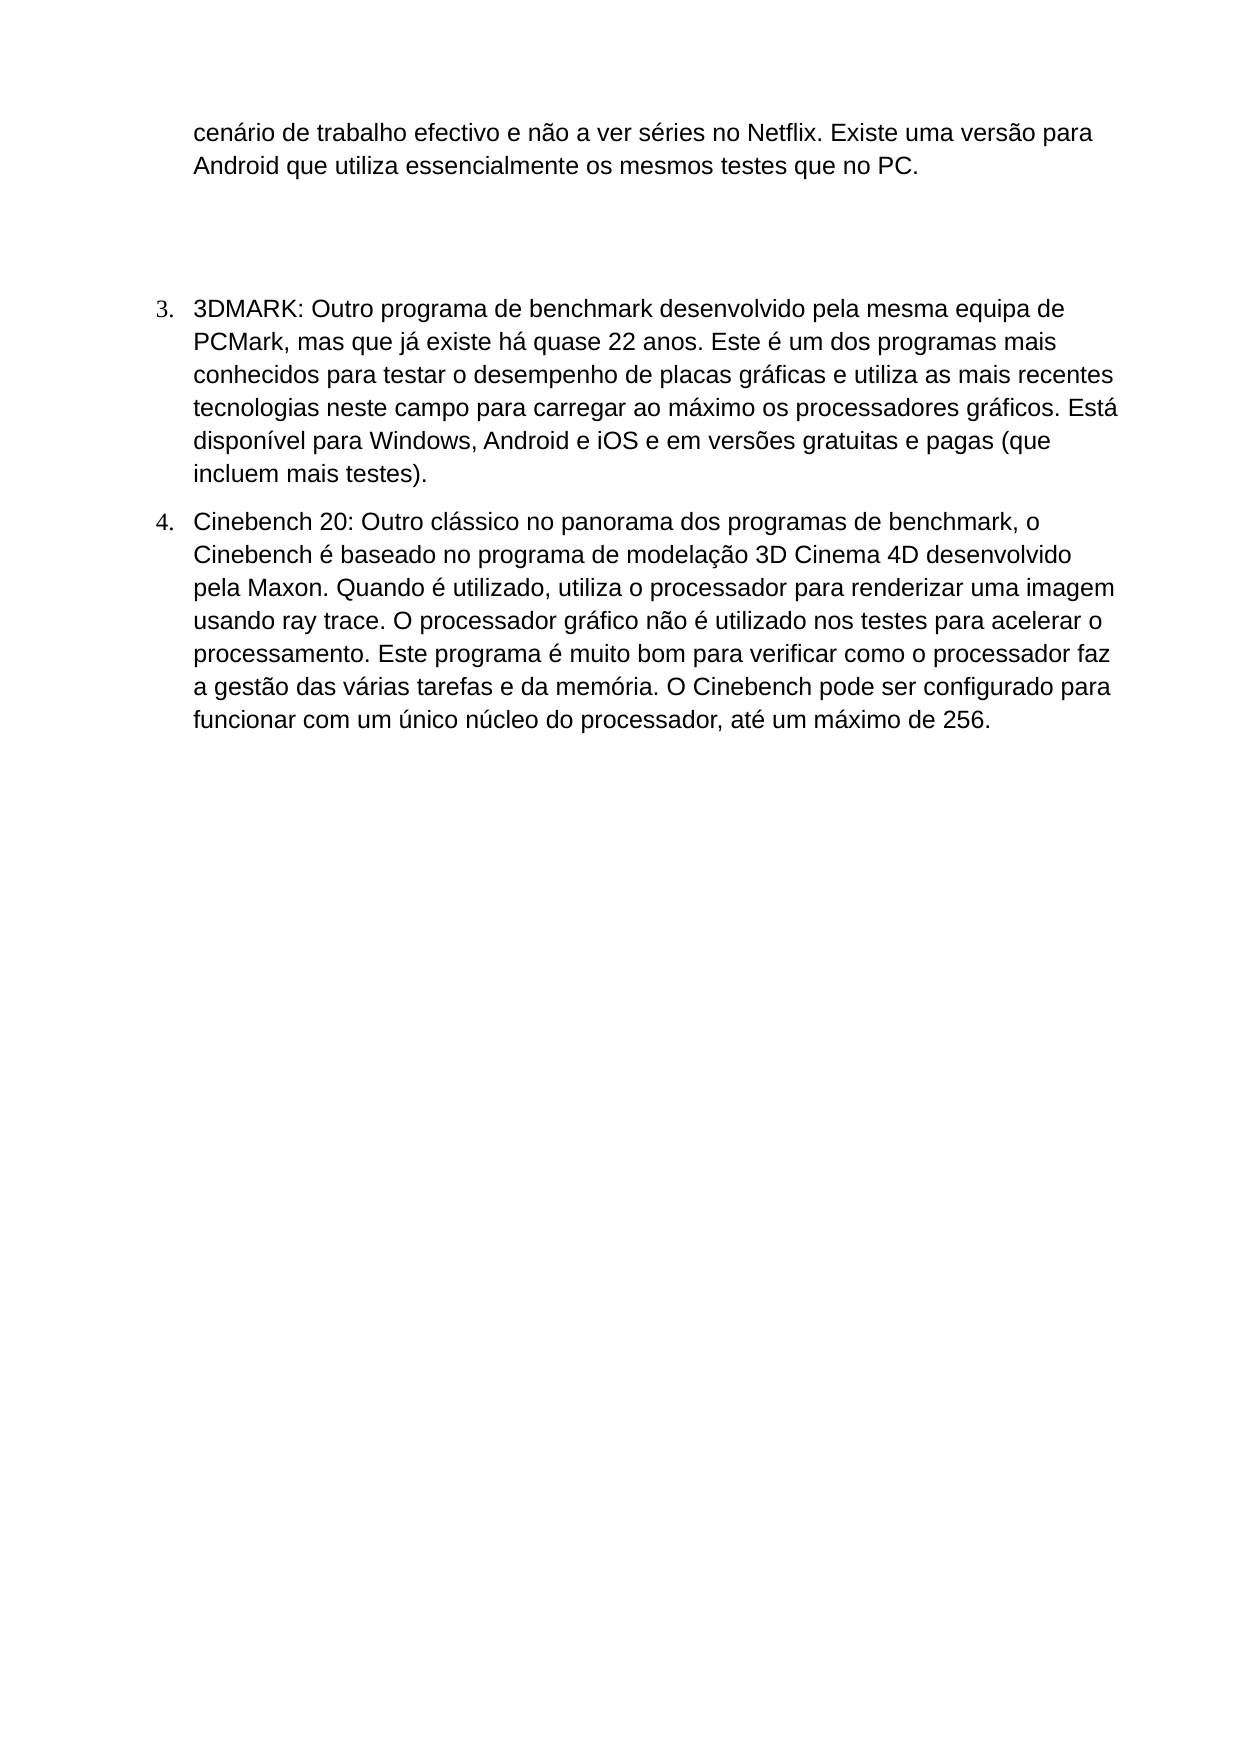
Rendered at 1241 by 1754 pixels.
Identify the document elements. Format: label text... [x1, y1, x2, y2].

list 3DMARK: Outro programa de benchmark desenvolvido pela mesma equipa de PCMark, mas que já existe há quase 22 anos. Este é um dos programas mais conhecidos para testar o desempenho de placas gráficas e utiliza as mais recentes tecnologias neste campo para carregar ao máximo os processadores gráficos. Está disponível para Windows, Android e iOS e em versões gratuitas e pagas (que incluem mais testes). [156, 294, 1122, 488]
list Cinebench 20: Outro clássico no panorama dos programas de benchmark, o Cinebench é baseado no programa de modelação 3D Cinema 4D desenvolvido pela Maxon. Quando é utilizado, utiliza o processador para renderizar uma imagem usando ray trace. O processador gráfico não é utilizado nos testes para acelerar o processamento. Este programa é muito bom para verificar como o processador faz a gestão das várias tarefas e da memória. O Cinebench pode ser configurado para funcionar com um único núcleo do processador, até um máximo de 256. [156, 507, 1122, 734]
list cenário de trabalho efectivo e não a ver séries no Netflix. Existe uma versão para Android que utiliza essencialmente os mesmos testes que no PC. [156, 118, 1122, 180]
